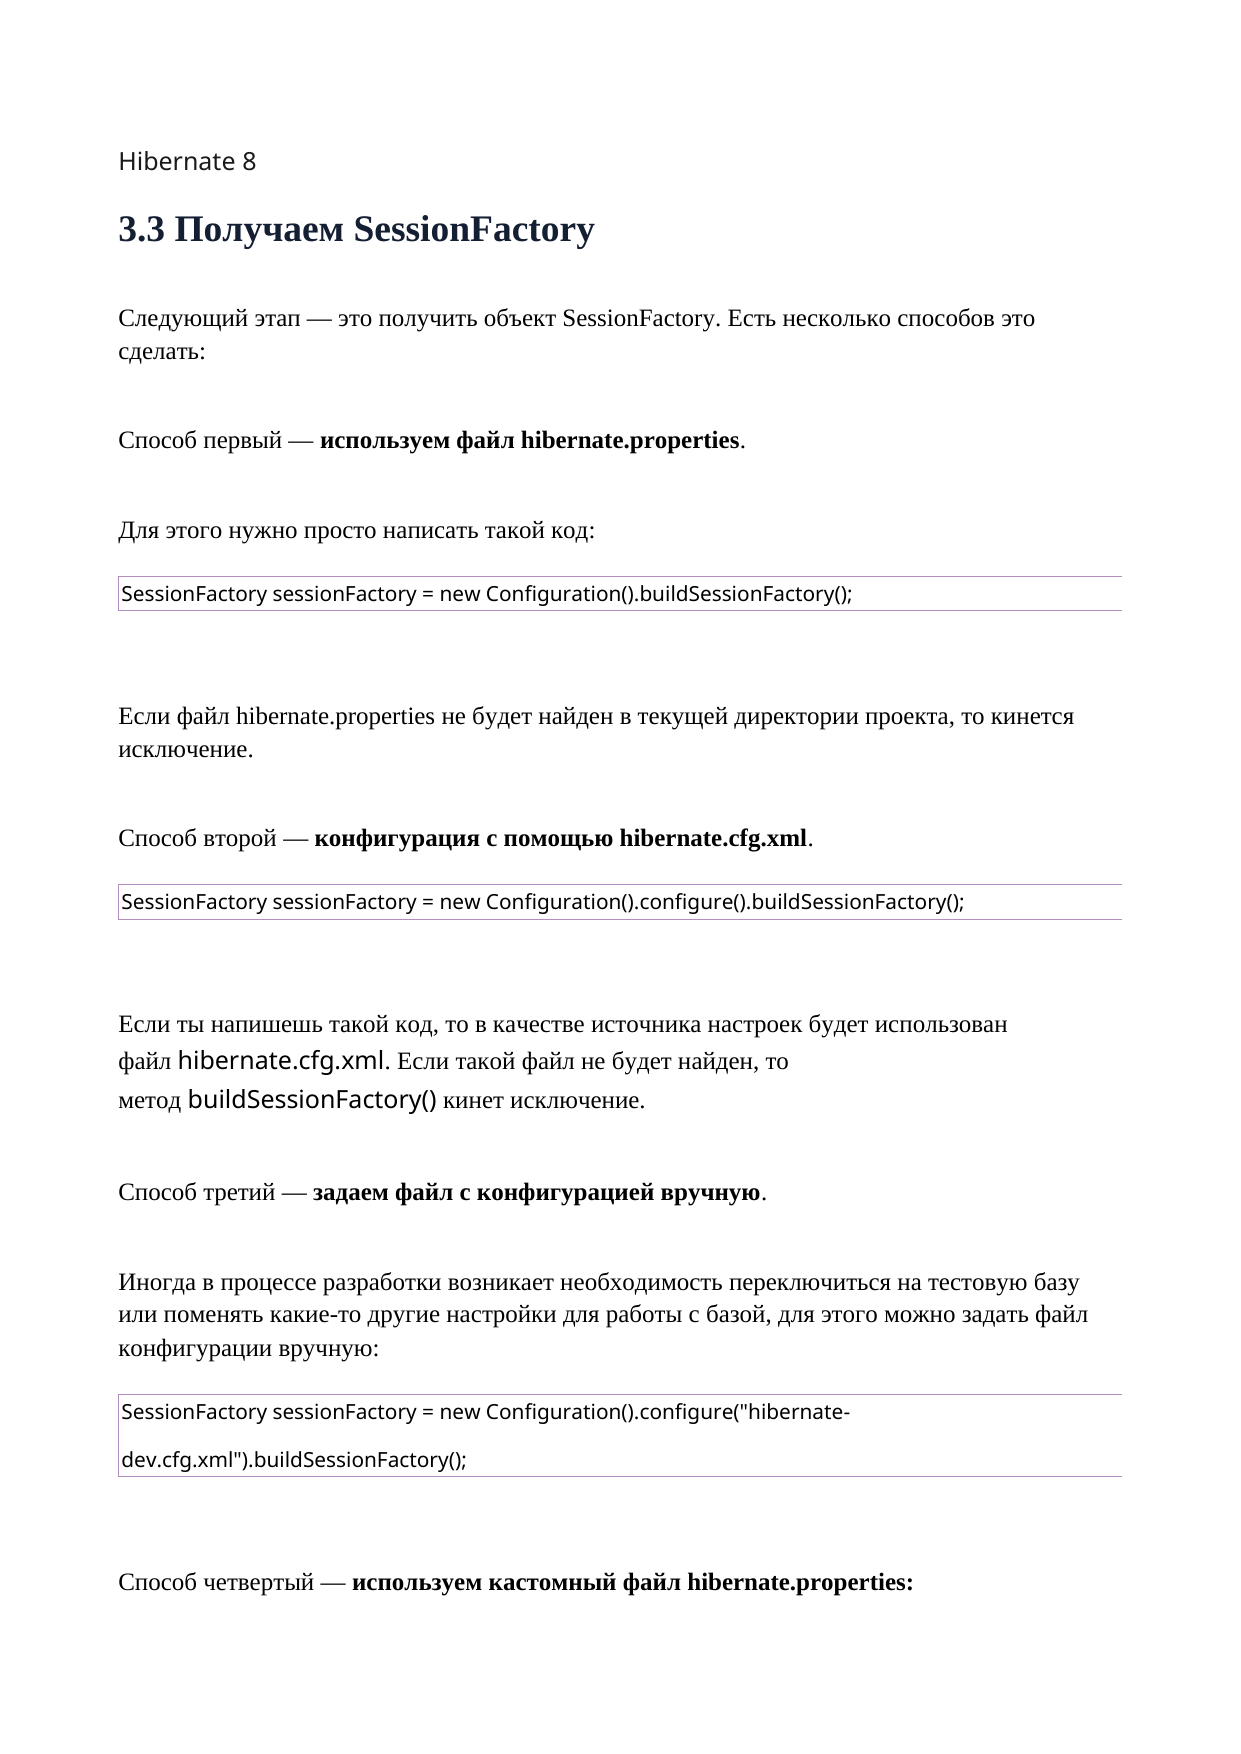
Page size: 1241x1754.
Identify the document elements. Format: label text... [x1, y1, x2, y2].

text Следующий этап — это получить объект SessionFactory. Есть несколько способов это сделать: [118, 303, 1122, 365]
text SessionFactory sessionFactory = new Configuration().configure().buildSessionFactory(); [119, 885, 1122, 919]
subtitle 3.3 Получаем SessionFactory [118, 207, 1122, 250]
text Для этого нужно просто написать такой код: [118, 515, 1122, 544]
text Способ первый — используем файл hibernate.properties. [118, 426, 1122, 454]
text Иногда в процессе разработки возникает необходимость переключиться на тестовую базу или поменять какие-то другие настройки для работы с базой, для этого можно задать файл конфигурации вручную: [118, 1267, 1122, 1361]
text Если файл hibernate.properties не будет найден в текущей директории проекта, то кинется исключение. [118, 701, 1122, 762]
text SessionFactory sessionFactory = new Configuration().configure("hibernate-dev.cfg.xml").buildSessionFactory(); [119, 1395, 1122, 1476]
text Способ второй — конфигурация с помощью hibernate.cfg.xml. [118, 823, 1122, 852]
text Если ты напишешь такой код, то в качестве источника настроек будет использован файл hibernate.cfg.xml. Если такой файл не будет найден, то метод buildSessionFactory() кинет исключение. [118, 1009, 1122, 1116]
text Способ третий — задаем файл с конфигурацией вручную. [118, 1177, 1122, 1206]
text Способ четвертый — используем кастомный файл hibernate.properties: [118, 1567, 1122, 1596]
text SessionFactory sessionFactory = new Configuration().buildSessionFactory(); [119, 577, 1122, 610]
